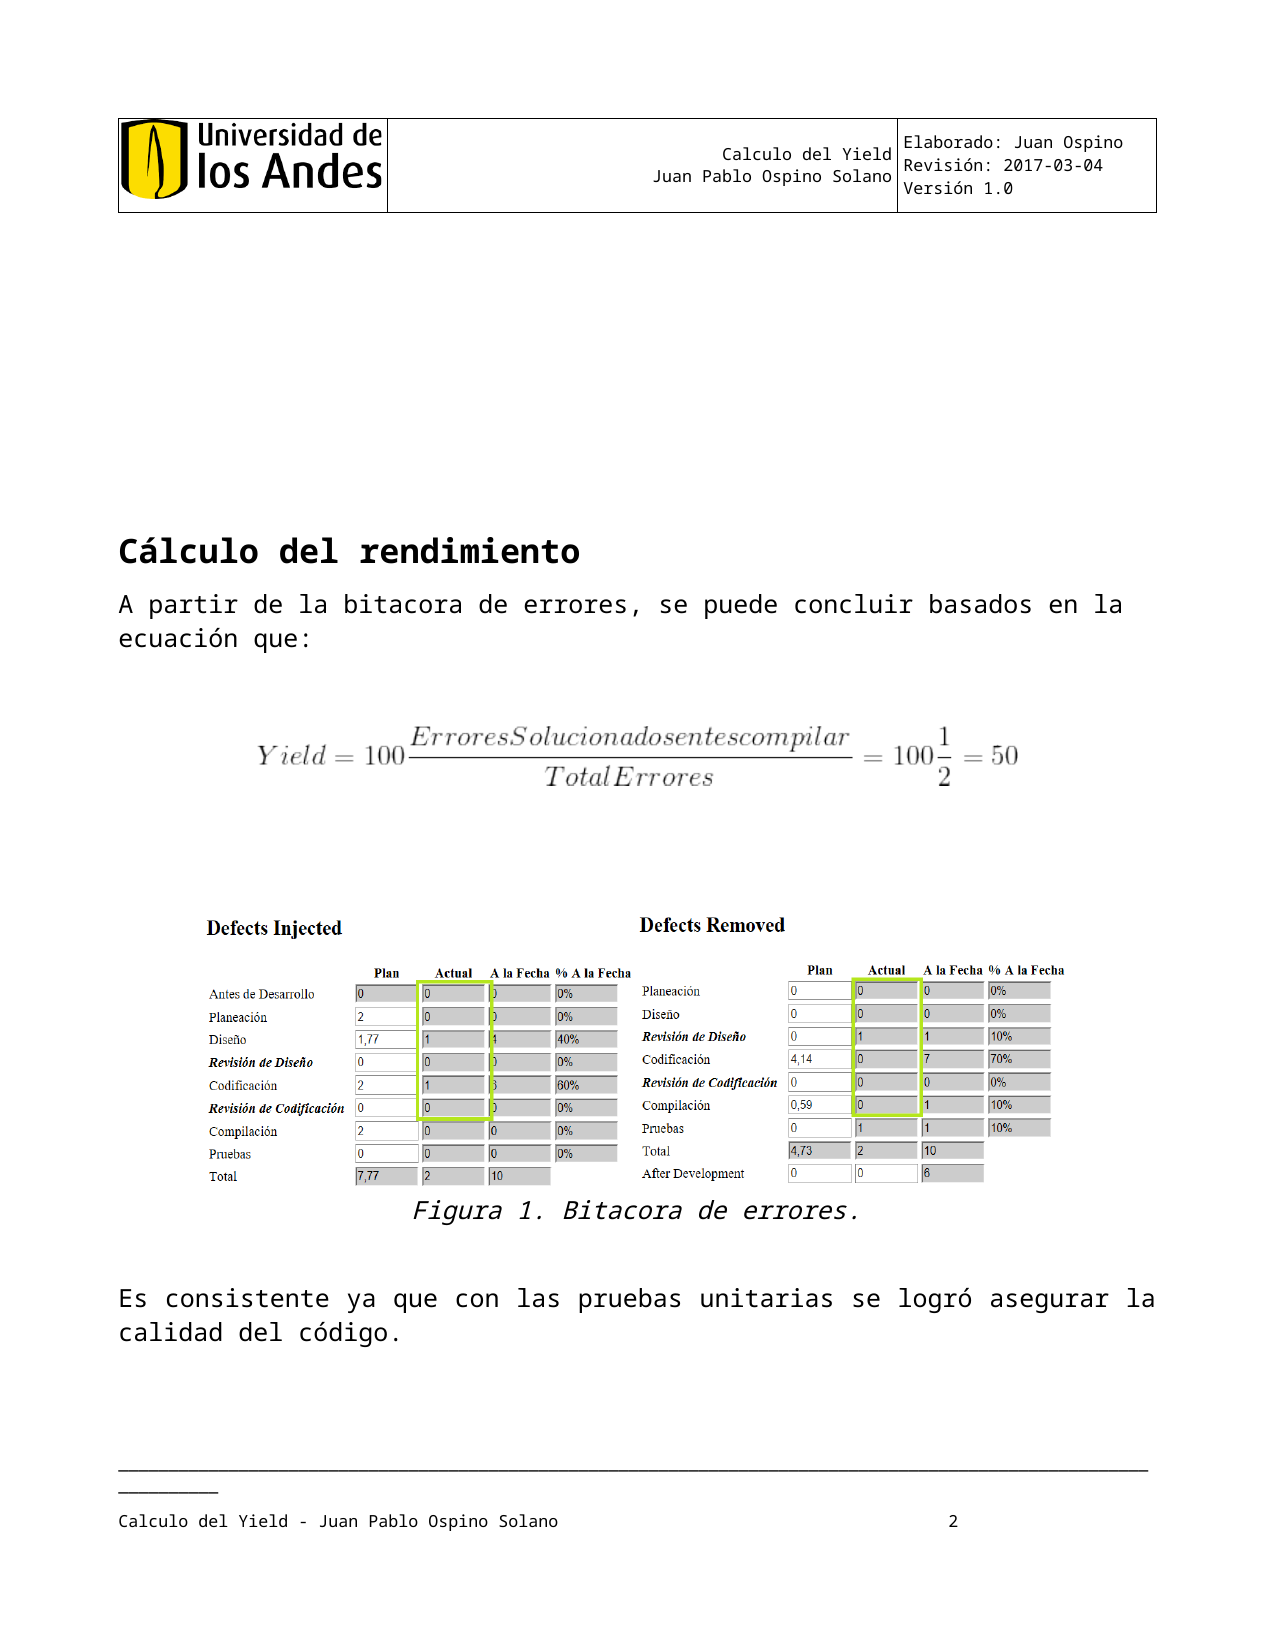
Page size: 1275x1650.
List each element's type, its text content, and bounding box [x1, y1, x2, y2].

picture [257, 726, 1018, 786]
text A partir de la bitacora de errores, se puede concluir basados en la ecuación que: [118, 586, 1157, 654]
text Es consistente ya que con las pruebas unitarias se logró asegurar la calidad del código. [118, 1281, 1157, 1349]
text Figura 1. Bitacora de errores. [118, 909, 1157, 1227]
subtitle Cálculo del rendimiento [118, 528, 1157, 574]
picture [121, 119, 382, 199]
